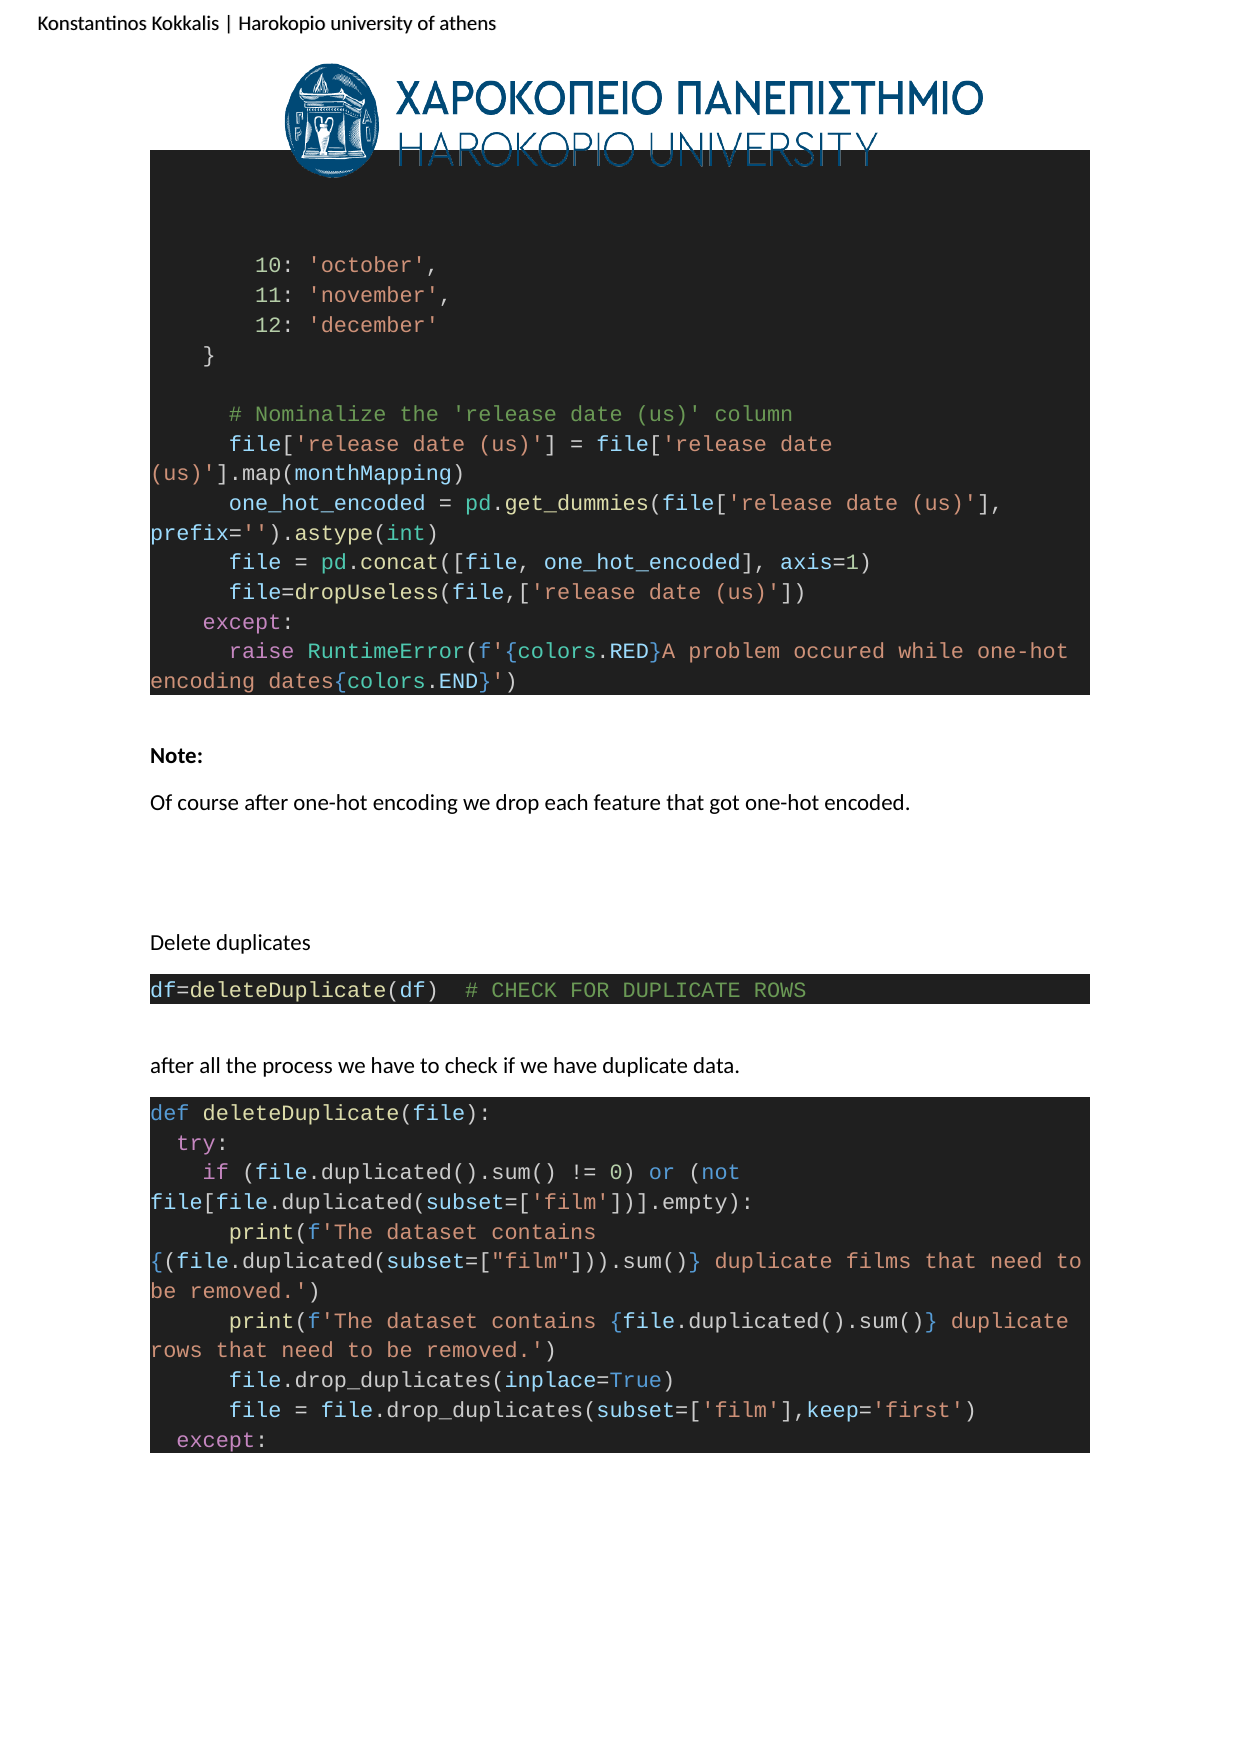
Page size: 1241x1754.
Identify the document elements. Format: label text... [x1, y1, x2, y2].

text except: [150, 1424, 1090, 1453]
text 10: 'october', [150, 150, 1090, 279]
text one_hot_encoded = pd.get_dummies(file['release date (us)'], prefix='').astype(int) [150, 487, 1090, 547]
text # Nominalize the 'release date (us)' column [150, 398, 1090, 428]
text 11: 'november', [150, 279, 1090, 309]
text def deleteDuplicate(file): [150, 1097, 1090, 1127]
text except: [150, 606, 1090, 636]
text Note: [150, 742, 1090, 770]
text file.drop_duplicates(inplace=True) [150, 1364, 1090, 1394]
text file['release date (us)'] = file['release date (us)'].map(monthMapping) [150, 428, 1090, 487]
text file = file.drop_duplicates(subset=['film'],keep='first') [150, 1394, 1090, 1424]
text file=dropUseless(file,['release date (us)']) [150, 576, 1090, 606]
text after all the process we have to check if we have duplicate data. [150, 1051, 1090, 1079]
text Of course after one-hot encoding we drop each feature that got one-hot encoded. [150, 788, 1090, 816]
text file = pd.concat([file, one_hot_encoded], axis=1) [150, 547, 1090, 576]
text Delete duplicates [150, 928, 1090, 956]
text 12: 'december' [150, 309, 1090, 339]
text try: [150, 1127, 1090, 1157]
text print(f'The dataset contains {(file.duplicated(subset=["film"])).sum()} duplicate films that need to be removed.') [150, 1216, 1090, 1305]
text raise RuntimeError(f'{colors.RED}A problem occured while one-hot encoding dates{colors.END}') [150, 636, 1090, 695]
text if (file.duplicated().sum() != 0) or (not file[file.duplicated(subset=['film'])].empty): [150, 1157, 1090, 1216]
text df=deleteDuplicate(df) # CHECK FOR DUPLICATE ROWS [150, 974, 1090, 1004]
text } [150, 339, 1090, 368]
text print(f'The dataset contains {file.duplicated().sum()} duplicate rows that need to be removed.') [150, 1305, 1090, 1364]
